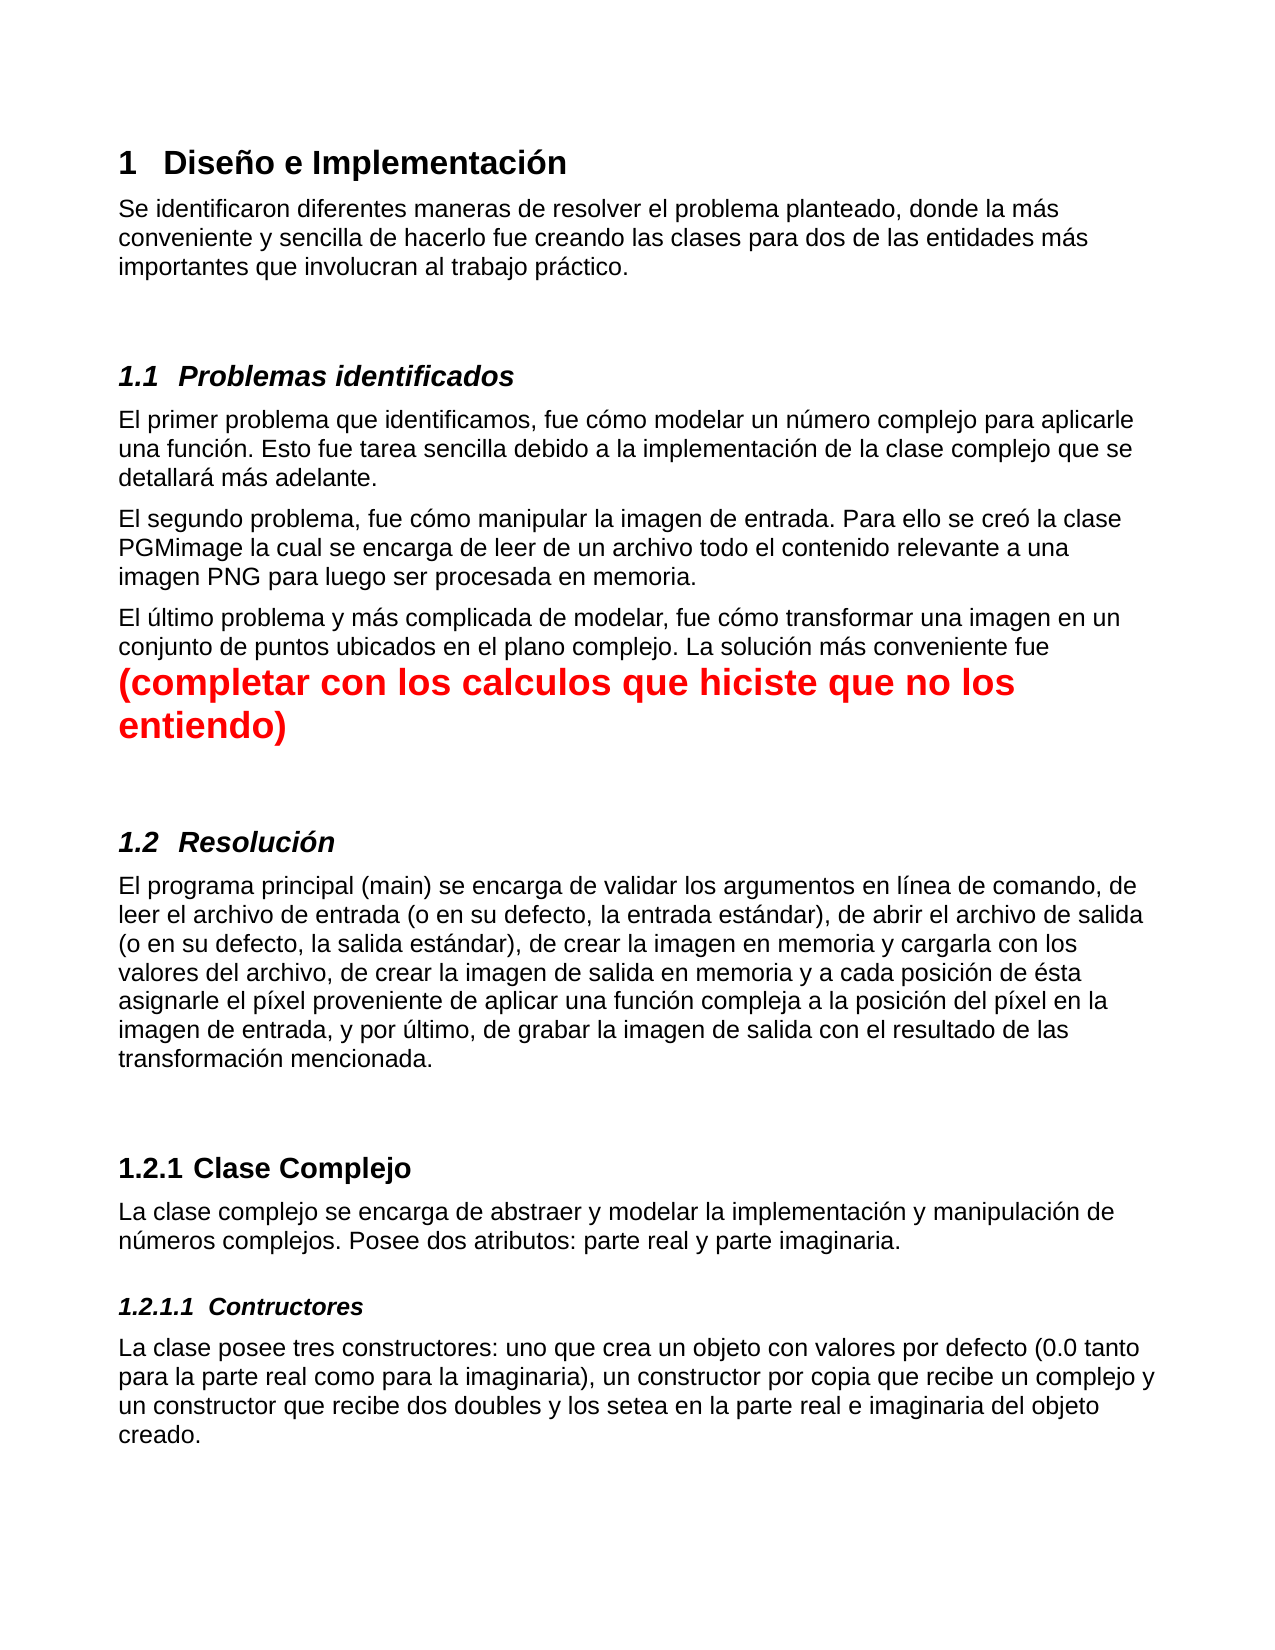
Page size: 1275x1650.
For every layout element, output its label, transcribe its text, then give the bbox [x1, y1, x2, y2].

subtitle Problemas identificados [118, 359, 1157, 393]
subtitle Diseño e Implementación [118, 143, 1157, 182]
subtitle Resolución [118, 825, 1157, 859]
text El programa principal (main) se encarga de validar los argumentos en línea de comando, de leer el archivo de entrada (o en su defecto, la entrada estándar), de abrir el archivo de salida (o en su defecto, la salida estándar), de crear la imagen en memoria y cargarla con los valores del archivo, de crear la imagen de salida en memoria y a cada posición de ésta asignarle el píxel proveniente de aplicar una función compleja a la posición del píxel en la imagen de entrada, y por último, de grabar la imagen de salida con el resultado de las transformación mencionada. [118, 871, 1157, 1073]
subtitle Contructores [118, 1292, 1157, 1321]
text El segundo problema, fue cómo manipular la imagen de entrada. Para ello se creó la clase PGMimage la cual se encarga de leer de un archivo todo el contenido relevante a una imagen PNG para luego ser procesada en memoria. [118, 504, 1157, 590]
text El primer problema que identificamos, fue cómo modelar un número complejo para aplicarle una función. Esto fue tarea sencilla debido a la implementación de la clase complejo que se detallará más adelante. [118, 405, 1157, 492]
text Se identificaron diferentes maneras de resolver el problema planteado, donde la más conveniente y sencilla de hacerlo fue creando las clases para dos de las entidades más importantes que involucran al trabajo práctico. [118, 194, 1157, 281]
subtitle Clase Complejo [118, 1151, 1157, 1185]
text El último problema y más complicada de modelar, fue cómo transformar una imagen en un conjunto de puntos ubicados en el plano complejo. La solución más conveniente fue (completar con los calculos que hiciste que no los entiendo) [118, 603, 1157, 747]
text La clase posee tres constructores: uno que crea un objeto con valores por defecto (0.0 tanto para la parte real como para la imaginaria), un constructor por copia que recibe un complejo y un constructor que recibe dos doubles y los setea en la parte real e imaginaria del objeto creado. [118, 1333, 1157, 1448]
text La clase complejo se encarga de abstraer y modelar la implementación y manipulación de números complejos. Posee dos atributos: parte real y parte imaginaria. [118, 1197, 1157, 1255]
